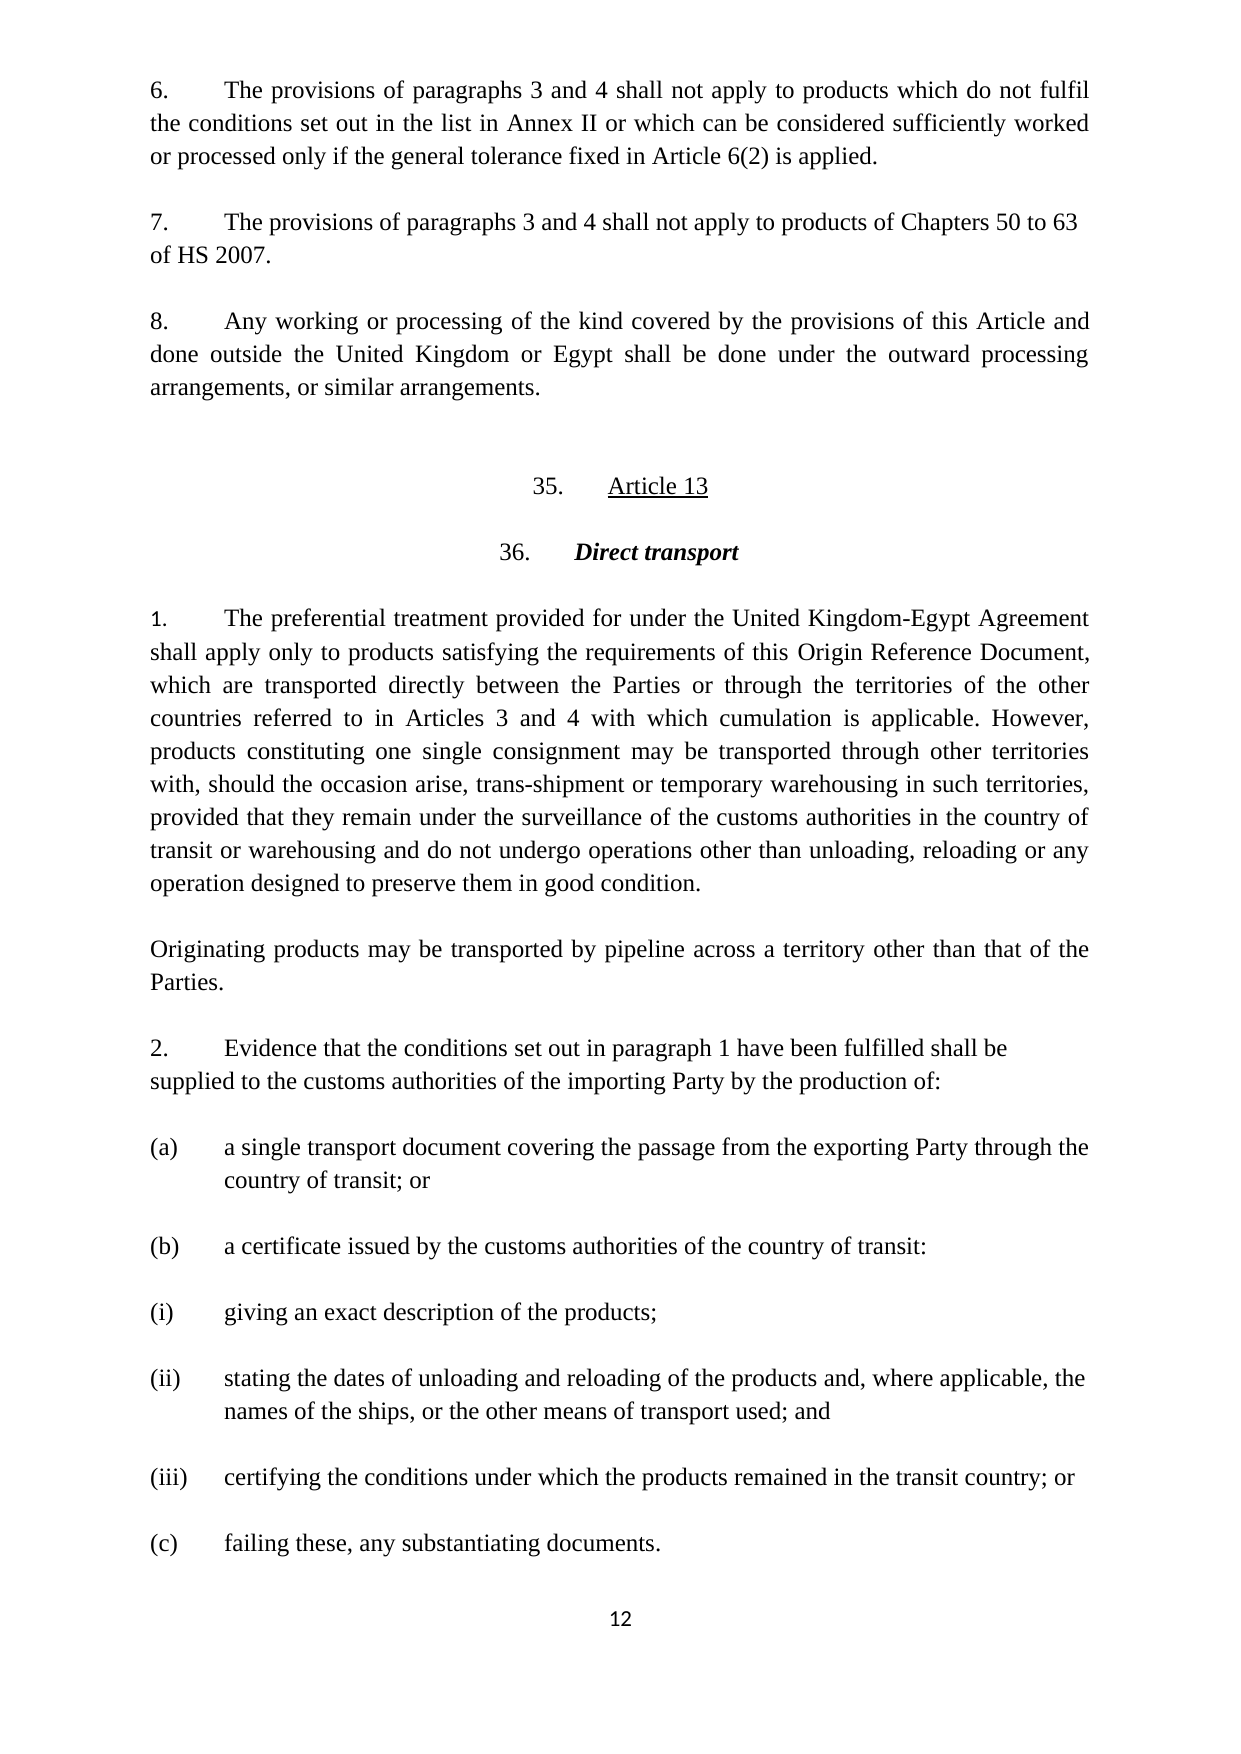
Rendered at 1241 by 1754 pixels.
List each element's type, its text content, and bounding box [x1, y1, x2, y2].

subtitle Article 13 [150, 471, 1090, 500]
list giving an exact description of the products; [150, 1297, 1090, 1326]
list Evidence that the conditions set out in paragraph 1 have been fulfilled shall be supplied to the customs authorities of the importing Party by the production of: [150, 1033, 1090, 1095]
subtitle Direct transport [150, 537, 1090, 566]
list a certificate issued by the customs authorities of the country of transit: [150, 1231, 1090, 1260]
list failing these, any substantiating documents. [150, 1528, 1090, 1557]
text Originating products may be transported by pipeline across a territory other than that of the Parties. [150, 934, 1090, 996]
list The provisions of paragraphs 3 and 4 shall not apply to products of Chapters 50 to 63 of HS 2007. [150, 207, 1090, 269]
list The provisions of paragraphs 3 and 4 shall not apply to products which do not fulfil the conditions set out in the list in Annex II or which can be considered sufficiently worked or processed only if the general tolerance fixed in Article 6(2) is applied. [150, 75, 1090, 170]
list The preferential treatment provided for under the United Kingdom-Egypt Agreement shall apply only to products satisfying the requirements of this Origin Reference Document, which are transported directly between the Parties or through the territories of the other countries referred to in Articles 3 and 4 with which cumulation is applicable. However, products constituting one single consignment may be transported through other territories with, should the occasion arise, trans-shipment or temporary warehousing in such territories, provided that they remain under the surveillance of the customs authorities in the country of transit or warehousing and do not undergo operations other than unloading, reloading or any operation designed to preserve them in good condition. [150, 603, 1090, 897]
list certifying the conditions under which the products remained in the transit country; or [150, 1462, 1090, 1491]
list Any working or processing of the kind covered by the provisions of this Article and done outside the United Kingdom or Egypt shall be done under the outward processing arrangements, or similar arrangements. [150, 306, 1090, 401]
list a single transport document covering the passage from the exporting Party through the country of transit; or [150, 1132, 1090, 1194]
list stating the dates of unloading and reloading of the products and, where applicable, the names of the ships, or the other means of transport used; and [150, 1363, 1090, 1425]
